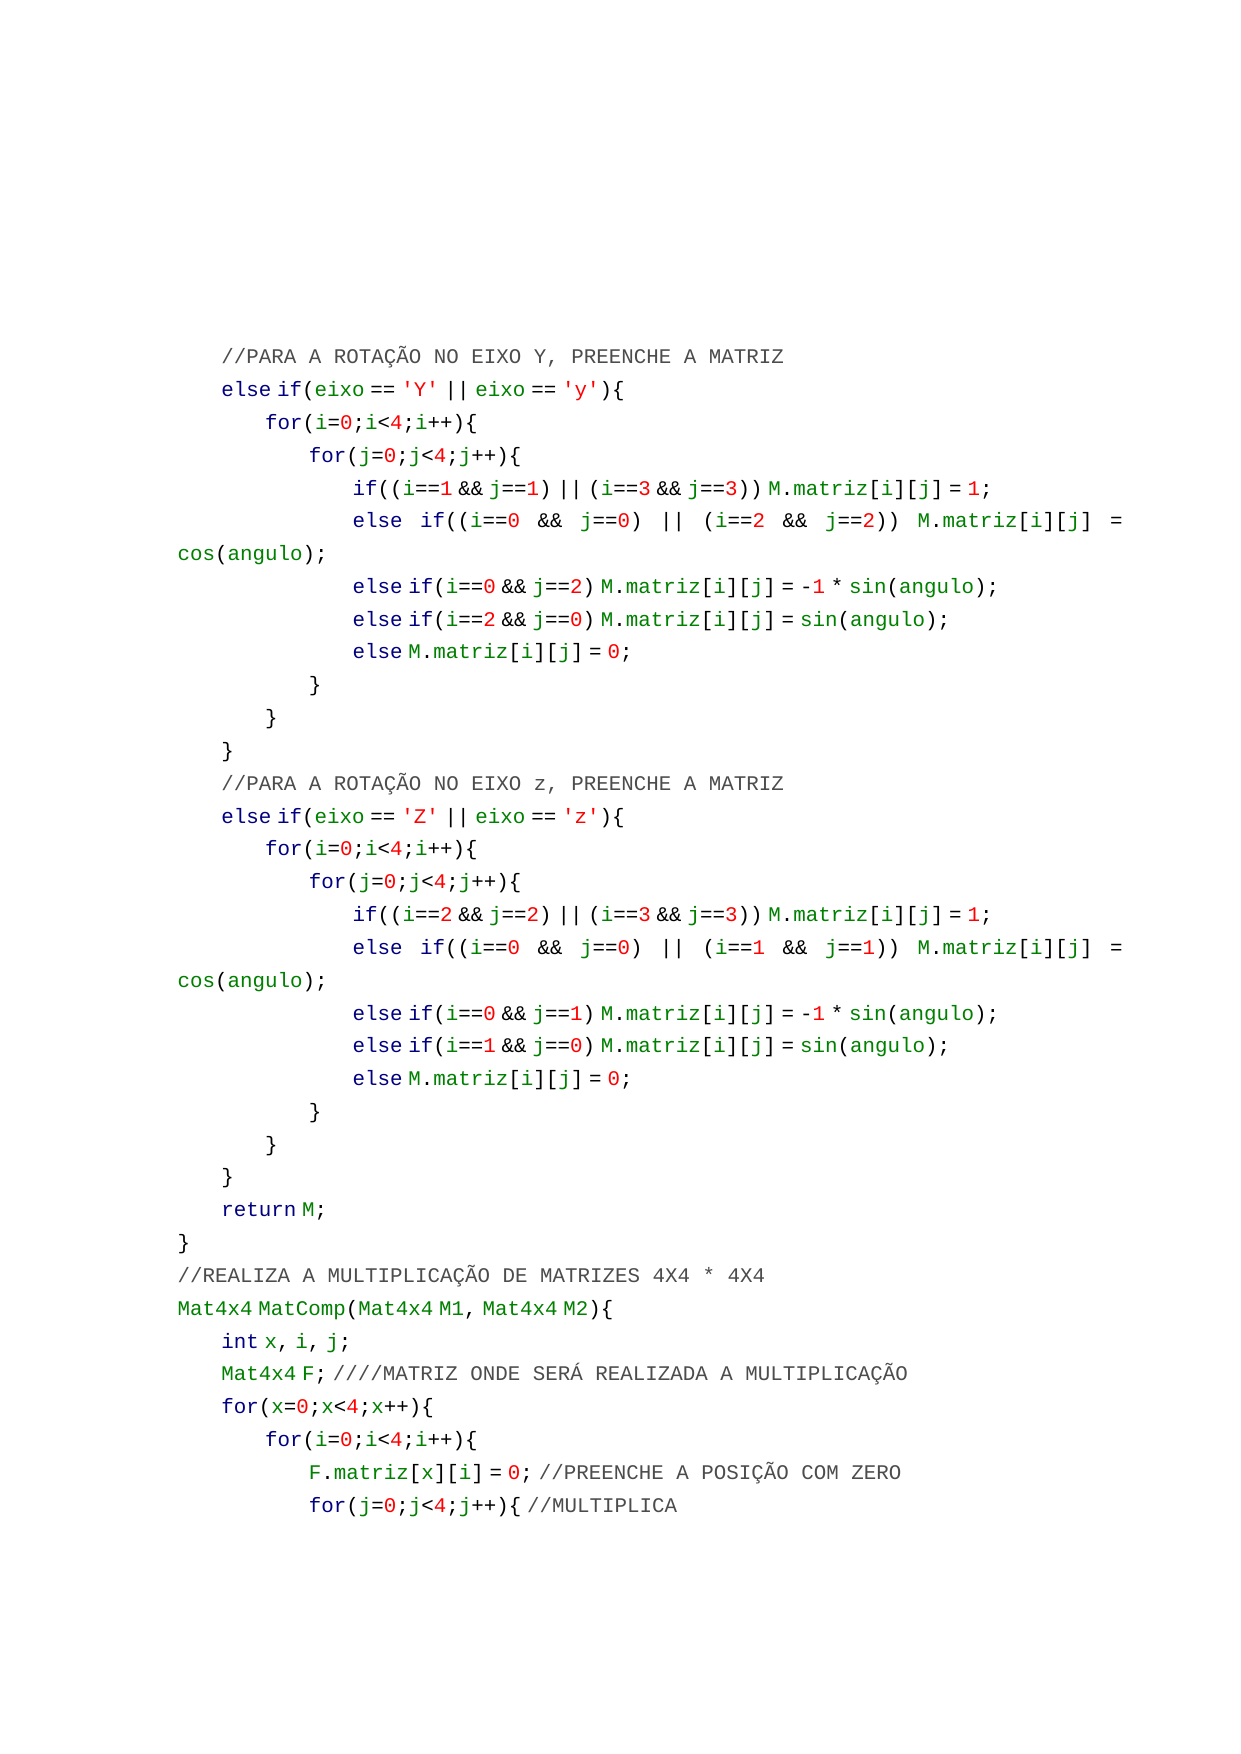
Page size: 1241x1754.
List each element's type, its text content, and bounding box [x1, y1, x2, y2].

text for(i=0;i<4;i++){ [177, 407, 1122, 440]
text Mat4x4 MatComp(Mat4x4 M1, Mat4x4 M2){ [177, 1293, 1122, 1326]
text } [177, 735, 1122, 768]
text else if((i==0 && j==0) || (i==1 && j==1)) M.matriz[i][j] = cos(angulo); [177, 932, 1122, 998]
text for(x=0;x<4;x++){ [177, 1392, 1122, 1424]
text //PARA A ROTAÇÃO NO EIXO Y, PREENCHE A MATRIZ [177, 342, 1122, 374]
text else if(i==2 && j==0) M.matriz[i][j] = sin(angulo); [177, 604, 1122, 637]
text else if(i==1 && j==0) M.matriz[i][j] = sin(angulo); [177, 1031, 1122, 1063]
text } [177, 1096, 1122, 1129]
text F.matriz[x][i] = 0; //PREENCHE A POSIÇÃO COM ZERO [177, 1457, 1122, 1490]
text else if(eixo == 'Z' || eixo == 'z'){ [177, 801, 1122, 834]
text } [177, 1162, 1122, 1195]
text return M; [177, 1195, 1122, 1228]
text for(i=0;i<4;i++){ [177, 1424, 1122, 1457]
text } [177, 1129, 1122, 1162]
text else M.matriz[i][j] = 0; [177, 637, 1122, 670]
text } [177, 703, 1122, 735]
text for(i=0;i<4;i++){ [177, 834, 1122, 867]
text int x, i, j; [177, 1326, 1122, 1359]
text else if(i==0 && j==1) M.matriz[i][j] = -1 * sin(angulo); [177, 998, 1122, 1031]
text else if(eixo == 'Y' || eixo == 'y'){ [177, 374, 1122, 407]
text } [177, 670, 1122, 703]
text //PARA A ROTAÇÃO NO EIXO z, PREENCHE A MATRIZ [177, 768, 1122, 801]
text for(j=0;j<4;j++){ [177, 440, 1122, 473]
text } [177, 1228, 1122, 1260]
text if((i==1 && j==1) || (i==3 && j==3)) M.matriz[i][j] = 1; [177, 473, 1122, 506]
text else if(i==0 && j==2) M.matriz[i][j] = -1 * sin(angulo); [177, 571, 1122, 604]
text if((i==2 && j==2) || (i==3 && j==3)) M.matriz[i][j] = 1; [177, 899, 1122, 932]
text //REALIZA A MULTIPLICAÇÃO DE MATRIZES 4X4 * 4X4 [177, 1260, 1122, 1293]
text else M.matriz[i][j] = 0; [177, 1063, 1122, 1096]
text Mat4x4 F; ////MATRIZ ONDE SERÁ REALIZADA A MULTIPLICAÇÃO [177, 1359, 1122, 1392]
text else if((i==0 && j==0) || (i==2 && j==2)) M.matriz[i][j] = cos(angulo); [177, 506, 1122, 571]
text for(j=0;j<4;j++){ //MULTIPLICA [177, 1490, 1122, 1523]
text for(j=0;j<4;j++){ [177, 867, 1122, 899]
